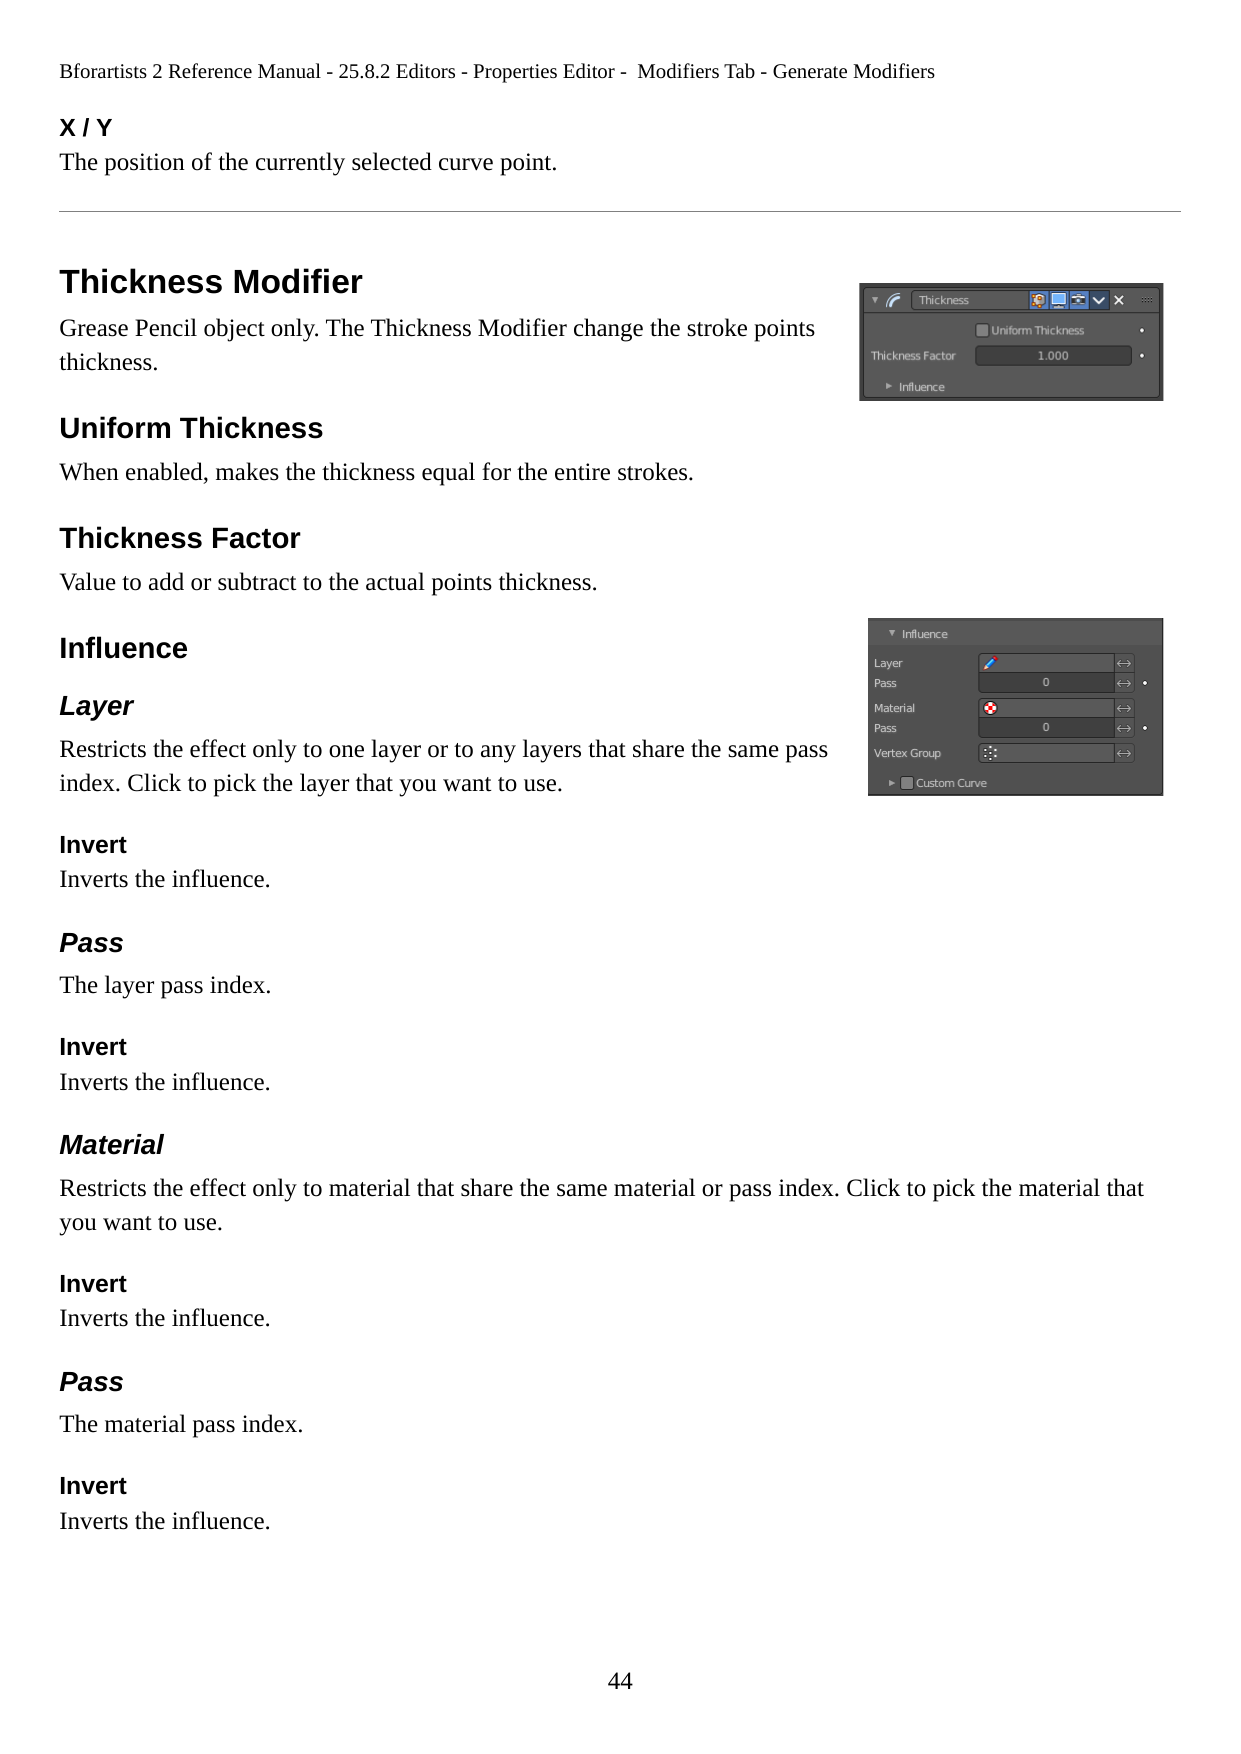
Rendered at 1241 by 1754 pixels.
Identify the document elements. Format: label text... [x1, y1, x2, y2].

subtitle Pass [59, 926, 1181, 958]
text Inverts the influence. [59, 1067, 1181, 1096]
text Value to add or subtract to the actual points thickness. [59, 567, 1181, 596]
text Restricts the effect only to one layer or to any layers that share the same pass index. Click to pick the layer that you want to use. [59, 734, 1181, 797]
subtitle Pass [59, 1365, 1181, 1397]
subtitle Influence [59, 631, 868, 664]
subtitle Thickness Factor [59, 521, 1181, 554]
text Inverts the influence. [59, 1303, 1181, 1332]
subtitle Invert [59, 1269, 1181, 1297]
text The material pass index. [59, 1409, 1181, 1438]
text Grease Pencil object only. The Thickness Modifier change the stroke points thickness. [59, 313, 859, 376]
picture [859, 283, 1164, 401]
text Inverts the influence. [59, 1506, 1181, 1534]
text The position of the currently selected curve point. [59, 147, 1181, 176]
subtitle Uniform Thickness [59, 411, 1181, 444]
subtitle Invert [59, 1032, 1181, 1061]
subtitle Invert [59, 830, 1181, 858]
subtitle X / Y [59, 113, 1181, 141]
picture [868, 618, 1164, 796]
subtitle [1164, 631, 1181, 664]
text The layer pass index. [59, 970, 1181, 999]
subtitle Material [59, 1128, 1181, 1160]
text Inverts the influence. [59, 864, 1181, 893]
subtitle Thickness Modifier [59, 261, 1181, 300]
text When enabled, makes the thickness equal for the entire strokes. [59, 457, 1181, 486]
subtitle [1164, 689, 1181, 721]
subtitle Layer [59, 689, 868, 721]
text Restricts the effect only to material that share the same material or pass index. Click to pick the material that you want to use. [59, 1173, 1181, 1236]
subtitle Invert [59, 1471, 1181, 1499]
